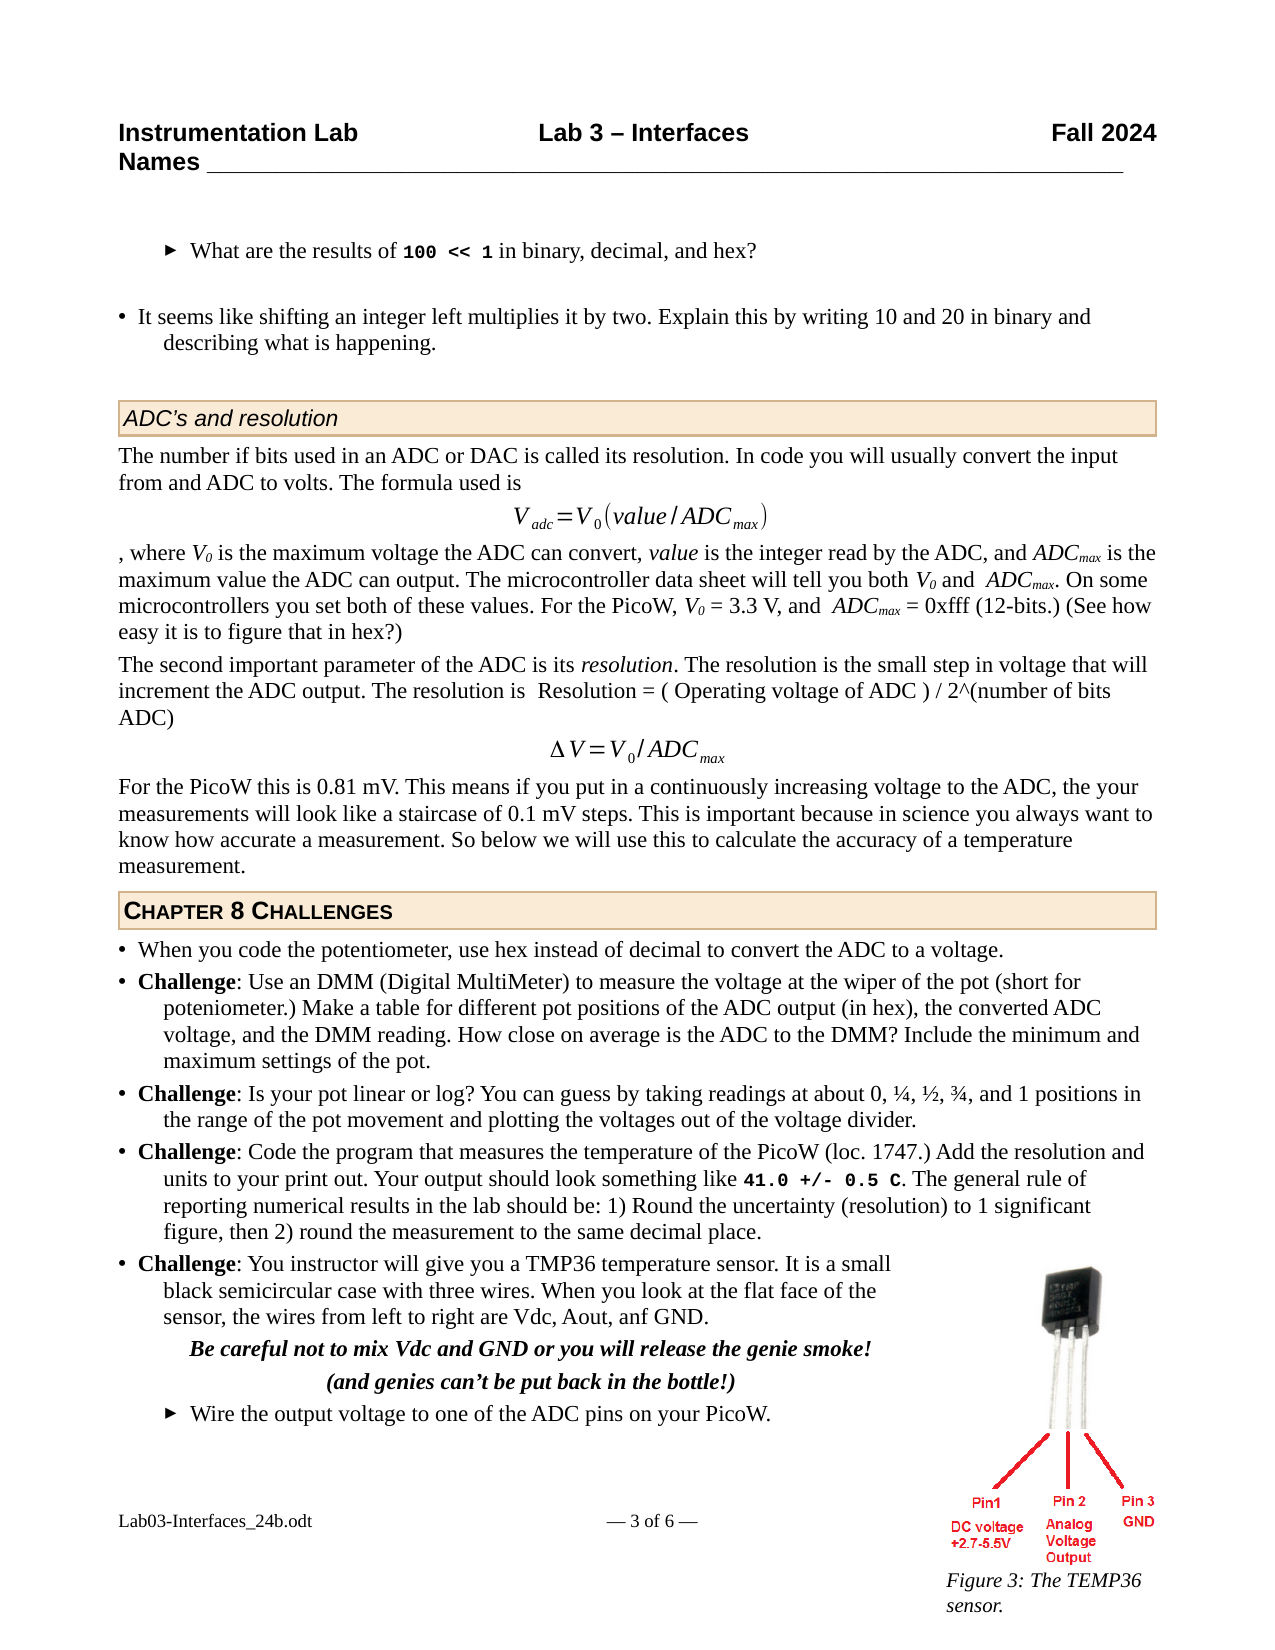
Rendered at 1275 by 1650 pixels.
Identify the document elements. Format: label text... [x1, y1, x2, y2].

text For the PicoW this is 0.81 mV. This means if you put in a continuously increasing voltage to the ADC, the your measurements will look like a staircase of 0.1 mV steps. This is important because in science you always want to know how accurate a measurement. So below we will use this to calculate the accuracy of a temperature measurement. [118, 773, 1157, 879]
list Figure 3: The TEMP36 sensor. [946, 1569, 1157, 1617]
list Challenge: Is your pot linear or log? You can guess by taking readings at about 0, ¼, ½, ¾, and 1 positions in the range of the pot movement and plotting the voltages out of the voltage divider. [118, 1079, 1157, 1132]
list When you code the potentiometer, use hex instead of decimal to convert the ADC to a voltage. [118, 936, 1157, 962]
subtitle Chapter 8 Challenges [120, 893, 1155, 928]
text , where V0 is the maximum voltage the ADC can convert, value is the integer read by the ADC, and ADCmax is the maximum value the ADC can output. The microcontroller data sheet will tell you both V0 and ADCmax. On some microcontrollers you set both of these values. For the PicoW, V0 = 3.3 V, and ADCmax = 0xfff (12-bits.) (See how easy it is to figure that in hex?) [118, 539, 1157, 645]
text Be careful not to mix Vdc and GND or you will release the genie smoke! [118, 1336, 946, 1362]
list Wire the output voltage to one of the ADC pins on your PicoW. [163, 1400, 946, 1427]
text The second important parameter of the ADC is its resolution. The resolution is the small step in voltage that will increment the ADC output. The resolution is Resolution = ( Operating voltage of ADC ) / 2^(number of bits ADC) [118, 651, 1157, 730]
text (and genies can’t be put back in the bottle!) [118, 1368, 946, 1394]
list Challenge: You instructor will give you a TMP36 temperature sensor. It is a small black semicircular case with three wires. When you look at the flat face of the sensor, the wires from left to right are Vdc, Aout, anf GND. [118, 1250, 1157, 1329]
picture [946, 1262, 1157, 1569]
list Challenge: Code the program that measures the temperature of the PicoW (loc. 1747.) Add the resolution and units to your print out. Your output should look something like 41.0 +/- 0.5 C. The general rule of reporting numerical results in the lab should be: 1) Round the uncertainty (resolution) to 1 significant figure, then 2) round the measurement to the same decimal place. [118, 1138, 1157, 1244]
list Challenge: Use an DMM (Digital MultiMeter) to measure the voltage at the wiper of the pot (short for poteniometer.) Make a table for different pot positions of the ADC output (in hex), the converted ADC voltage, and the DMM reading. How close on average is the ADC to the DMM? Include the minimum and maximum settings of the pot. [118, 968, 1157, 1073]
text The number if bits used in an ADC or DAC is called its resolution. In code you will usually convert the input from and ADC to volts. The formula used is [118, 443, 1157, 495]
list It seems like shifting an integer left multiplies it by two. Explain this by writing 10 and 20 in binary and describing what is happening. [118, 303, 1157, 356]
list What are the results of 100 << 1 in binary, decimal, and hex? [163, 237, 1157, 264]
subtitle ADC’s and resolution [120, 402, 1155, 434]
